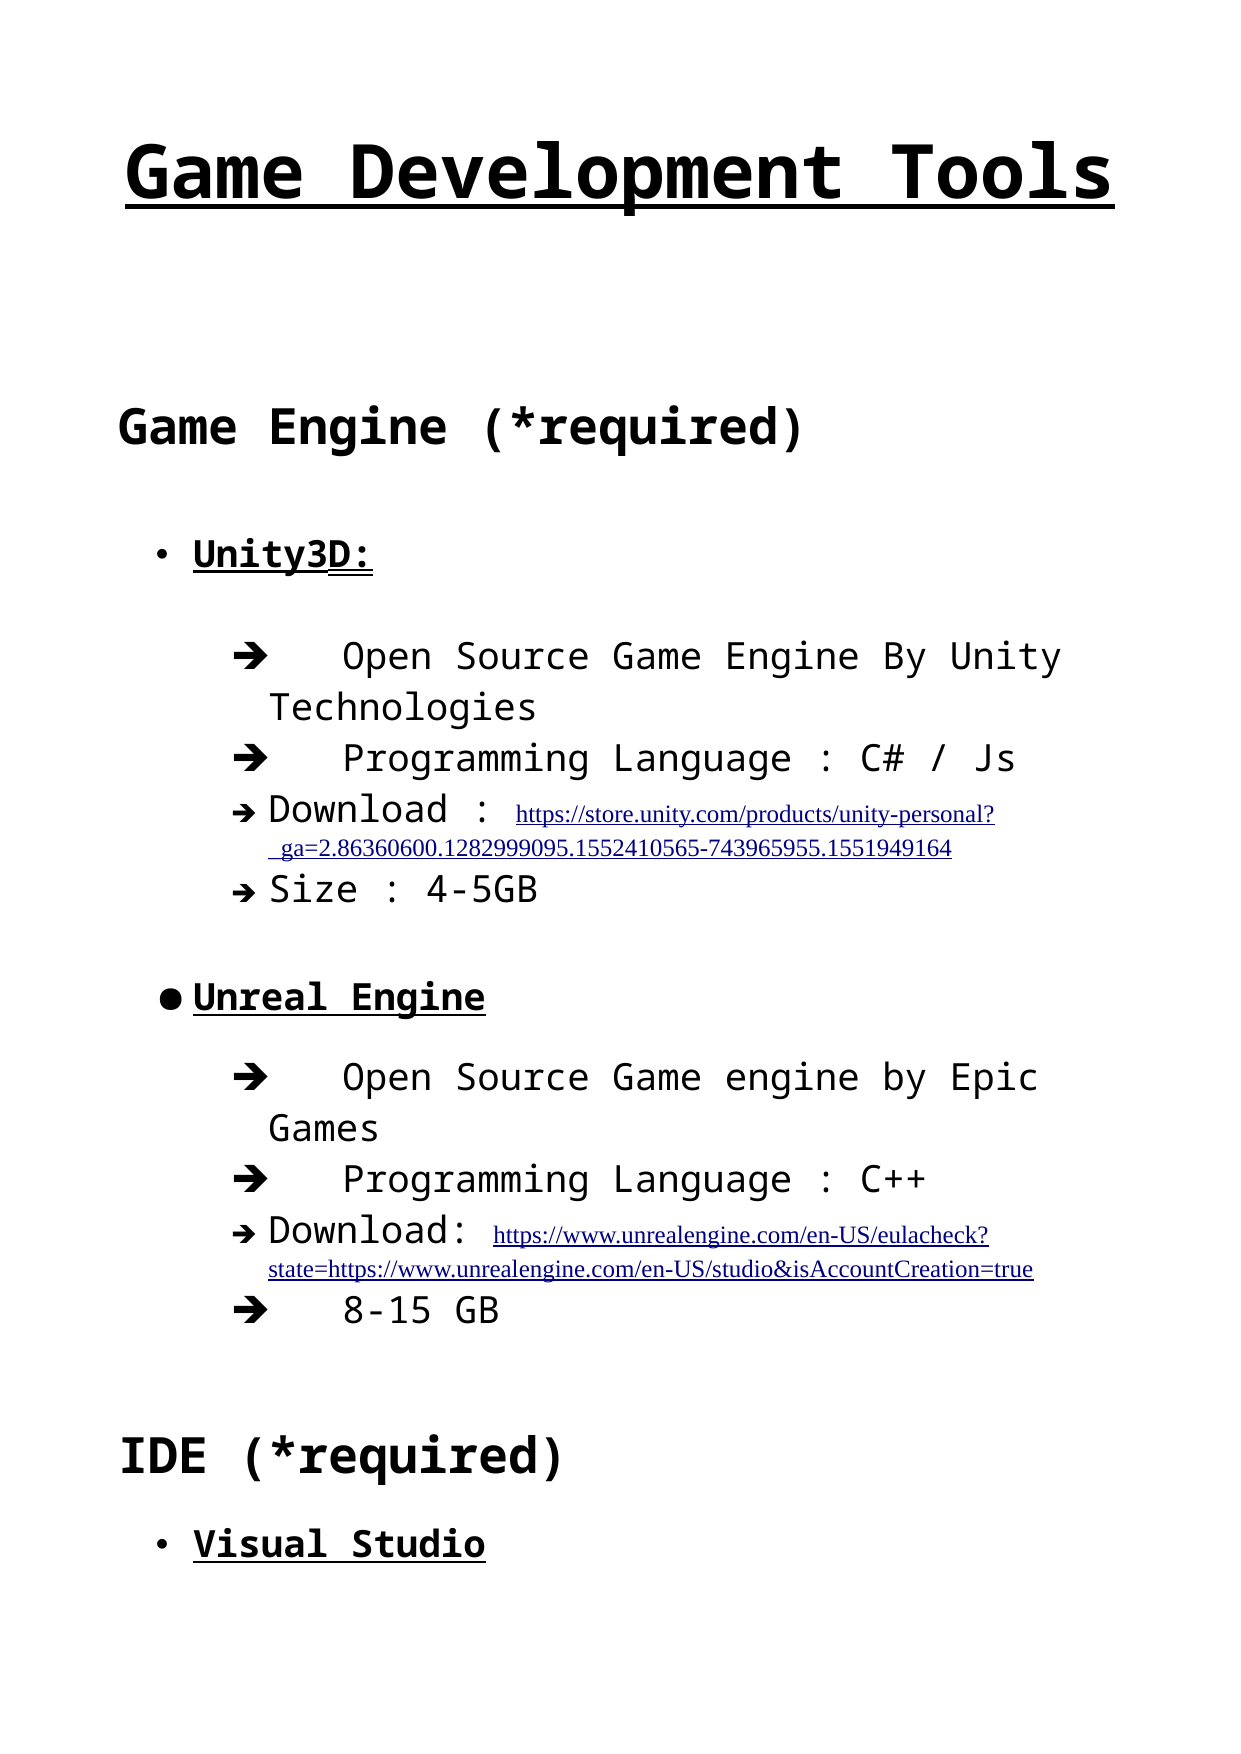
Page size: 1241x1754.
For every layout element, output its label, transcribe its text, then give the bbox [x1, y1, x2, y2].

list Open Source Game Engine By Unity Technologies [231, 629, 1122, 731]
text Game Development Tools [118, 118, 1122, 220]
text Game Engine (*required) [118, 391, 1122, 459]
list Size : 4-5GB [231, 862, 1122, 913]
list 8-15 GB [231, 1283, 1122, 1334]
list Unreal Engine [156, 970, 1122, 1021]
list Unity3D: [156, 527, 1122, 578]
list Open Source Game engine by Epic Games [231, 1050, 1122, 1152]
text IDE (*required) [118, 1420, 1122, 1488]
list Download : https://store.unity.com/products/unity-personal?_ga=2.86360600.1282999095.1552410565-743965955.1551949164 [231, 782, 1122, 862]
list Download: https://www.unrealengine.com/en-US/eulacheck?state=https://www.unrealengine.com/en-US/studio&isAccountCreation=true [231, 1203, 1122, 1283]
list Visual Studio [156, 1517, 1122, 1568]
list Programming Language : C# / Js [231, 731, 1122, 782]
list Programming Language : C++ [231, 1152, 1122, 1203]
